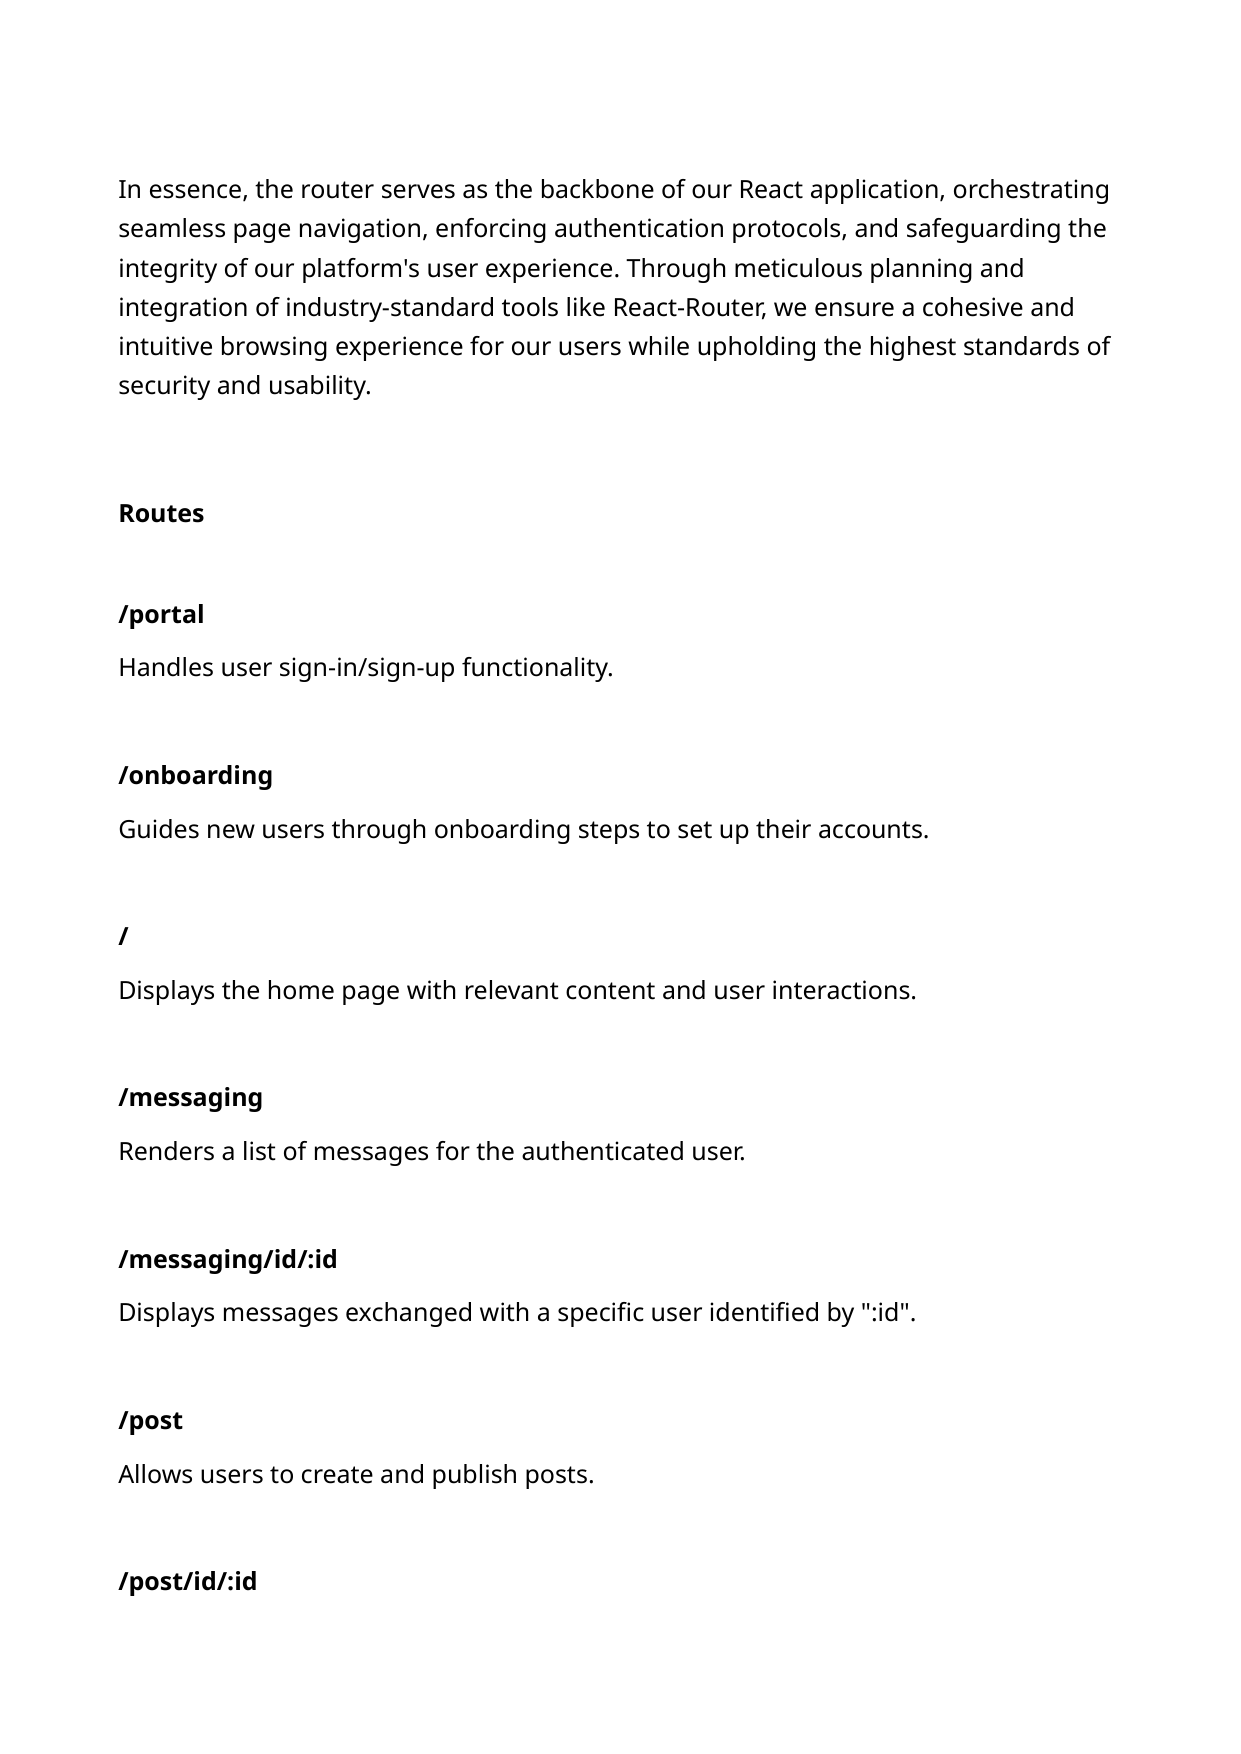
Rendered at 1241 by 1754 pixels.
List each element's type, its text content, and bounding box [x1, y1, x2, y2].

text In essence, the router serves as the backbone of our React application, orchestrating seamless page navigation, enforcing authentication protocols, and safeguarding the integrity of our platform's user experience. Through meticulous planning and integration of industry-standard tools like React-Router, we ensure a cohesive and intuitive browsing experience for our users while upholding the highest standards of security and usability. [118, 172, 1122, 402]
text Displays messages exchanged with a specific user identified by ":id". [118, 1295, 1122, 1329]
text /messaging [118, 1080, 1122, 1114]
text Guides new users through onboarding steps to set up their accounts. [118, 811, 1122, 845]
text /post/id/:id [118, 1564, 1122, 1598]
text Allows users to create and publish posts. [118, 1456, 1122, 1490]
text / [118, 919, 1122, 953]
text Renders a list of messages for the authenticated user. [118, 1134, 1122, 1168]
text /messaging/id/:id [118, 1241, 1122, 1275]
text Handles user sign-in/sign-up functionality. [118, 650, 1122, 684]
text /onboarding [118, 758, 1122, 792]
subtitle Routes [118, 496, 1122, 530]
text /portal [118, 596, 1122, 630]
text /post [118, 1403, 1122, 1437]
text Displays the home page with relevant content and user interactions. [118, 973, 1122, 1007]
